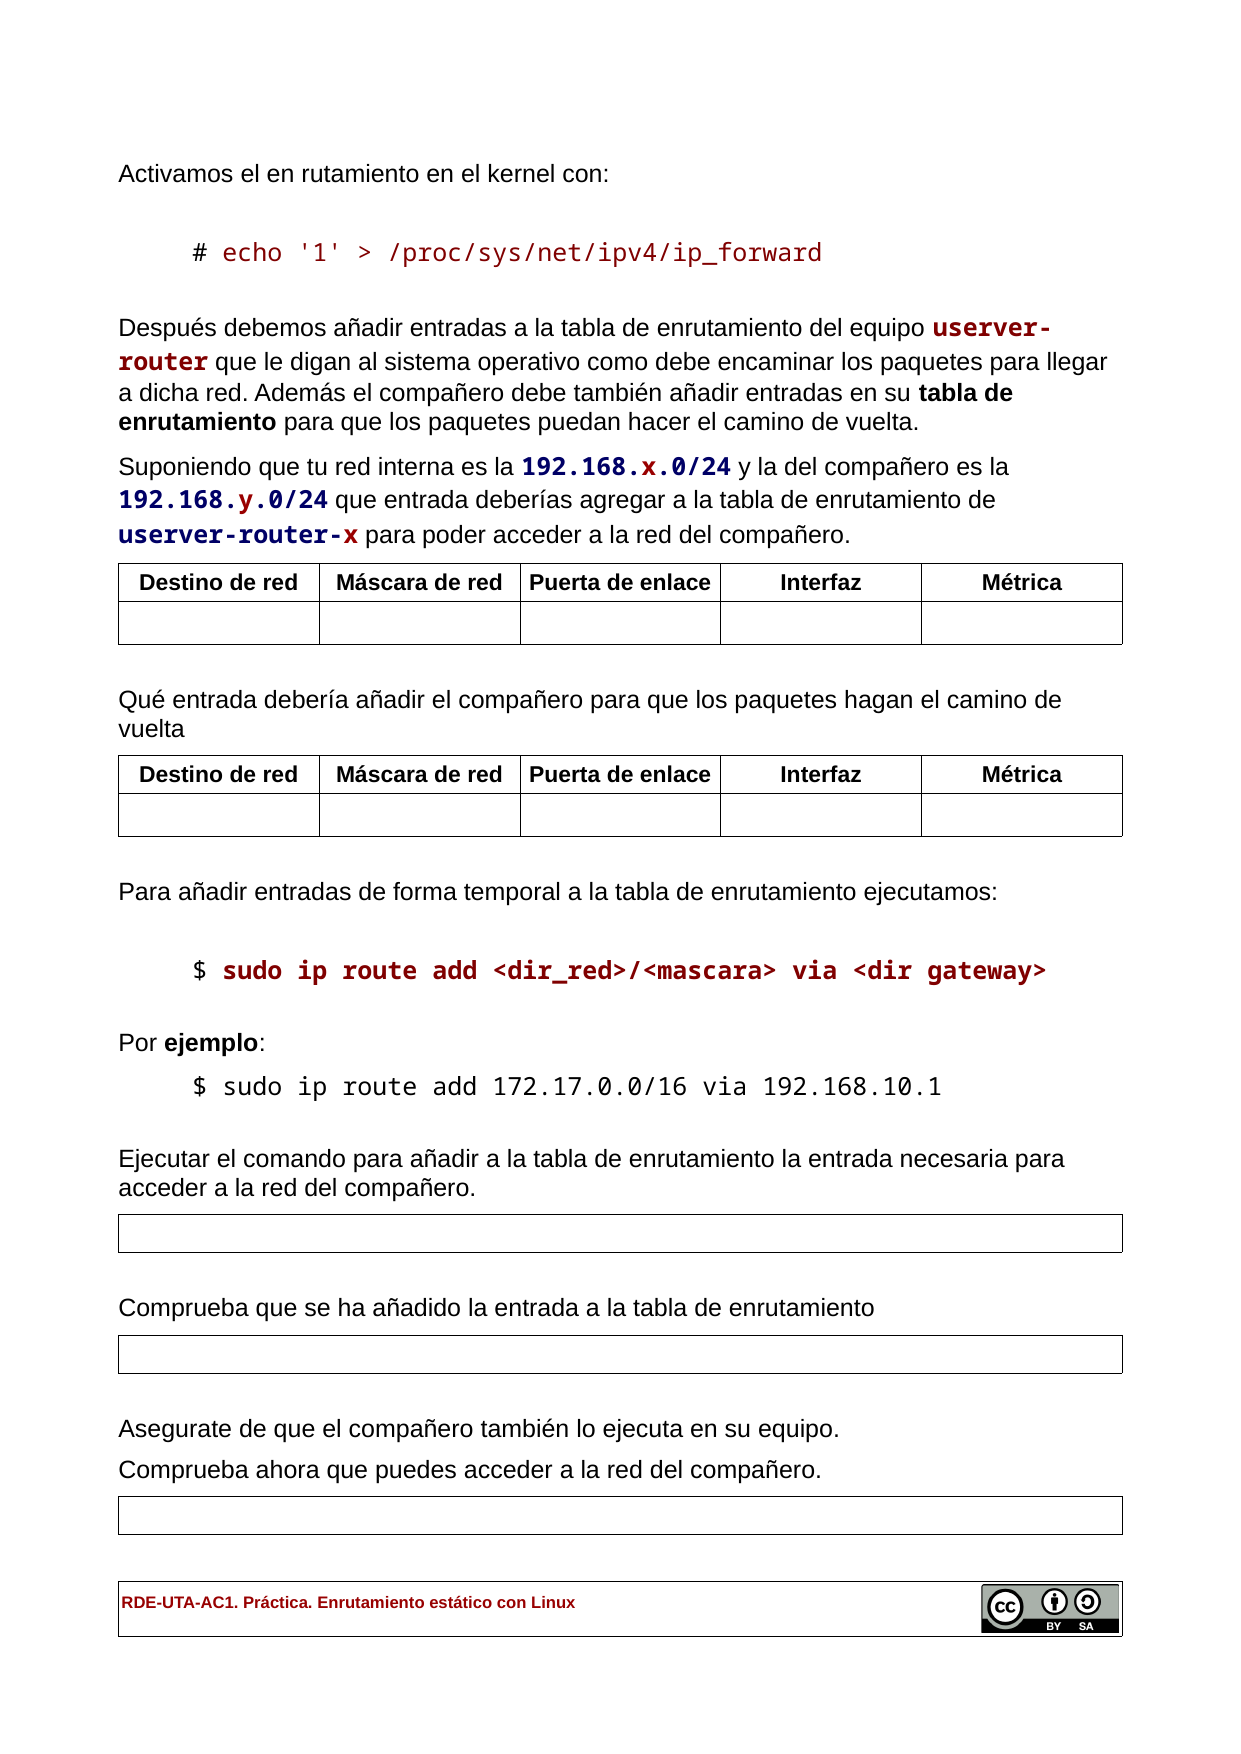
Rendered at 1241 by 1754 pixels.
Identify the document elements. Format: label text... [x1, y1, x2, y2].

table_cell [521, 602, 720, 643]
table_header [119, 1336, 1122, 1373]
table_cell [119, 794, 319, 836]
table_header [119, 1497, 1122, 1534]
text Comprueba que se ha añadido la entrada a la tabla de enrutamiento [118, 1293, 1122, 1322]
table_header Interfaz [721, 564, 921, 601]
table_cell [521, 794, 720, 836]
table_header Métrica [922, 564, 1122, 601]
table_header Puerta de enlace [521, 564, 720, 601]
table_cell [922, 794, 1122, 836]
table_header Puerta de enlace [521, 756, 720, 793]
table_header Destino de red [119, 564, 319, 601]
text Para añadir entradas de forma temporal a la tabla de enrutamiento ejecutamos: [118, 877, 1122, 906]
picture [981, 1584, 1119, 1633]
text Ejecutar el comando para añadir a la tabla de enrutamiento la entrada necesaria para acceder a la red del compañero. [118, 1144, 1122, 1202]
text Asegurate de que el compañero también lo ejecuta en su equipo. [118, 1414, 1122, 1443]
table_cell [922, 602, 1122, 643]
text $ sudo ip route add <dir_red>/<mascara> via <dir gateway> [118, 952, 1122, 986]
text Activamos el en rutamiento en el kernel con: [118, 159, 1122, 188]
table_cell [320, 794, 520, 836]
text # echo '1' > /proc/sys/net/ipv4/ip_forward [192, 235, 1122, 269]
table_cell [721, 602, 921, 643]
table_header Destino de red [119, 756, 319, 793]
text Qué entrada debería añadir el compañero para que los paquetes hagan el camino de vuelta [118, 685, 1122, 742]
table_cell [119, 602, 319, 643]
text Por ejemplo: [118, 1028, 1122, 1056]
table_header Máscara de red [320, 564, 520, 601]
text Suponiendo que tu red interna es la 192.168.x.0/24 y la del compañero es la 192.168.y.0/24 que entrada deberías agregar a la tabla de enrutamiento de userver-router-x para poder acceder a la red del compañero. [118, 448, 1122, 550]
table_cell [320, 602, 520, 643]
text Después debemos añadir entradas a la tabla de enrutamiento del equipo userver-router que le digan al sistema operativo como debe encaminar los paquetes para llegar a dicha red. Además el compañero debe también añadir entradas en su tabla de enrutamiento para que los paquetes puedan hacer el camino de vuelta. [118, 310, 1122, 436]
text Comprueba ahora que puedes acceder a la red del compañero. [118, 1455, 1122, 1484]
table_header Métrica [922, 756, 1122, 793]
table_header Interfaz [721, 756, 921, 793]
text $ sudo ip route add 172.17.0.0/16 via 192.168.10.1 [118, 1069, 1122, 1103]
table_cell [721, 794, 921, 836]
table_header Máscara de red [320, 756, 520, 793]
table_header [119, 1215, 1122, 1252]
